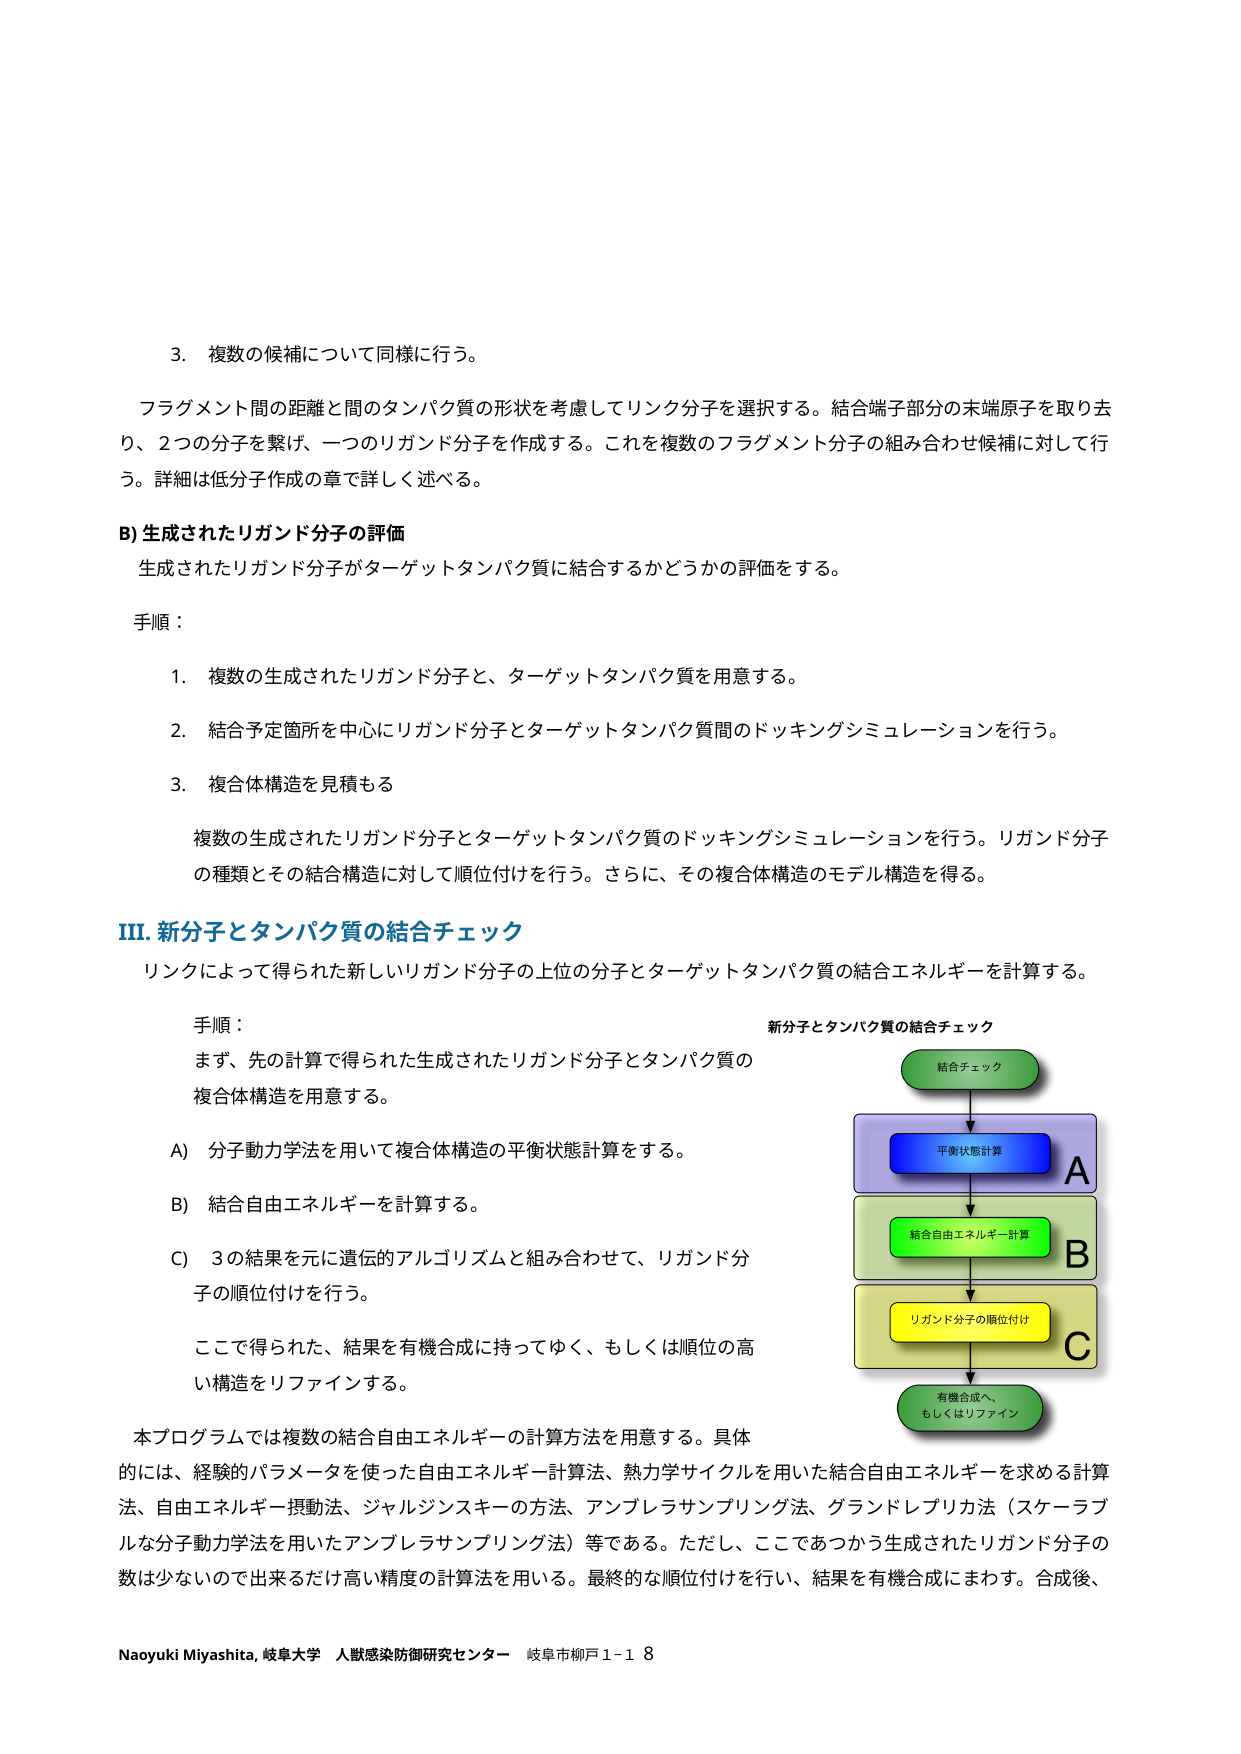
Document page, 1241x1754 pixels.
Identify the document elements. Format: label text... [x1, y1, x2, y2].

text フラグメント間の距離と間のタンパク質の形状を考慮してリンク分子を選択する。結合端子部分の末端原子を取り去り、２つの分子を繋げ、一つのリガンド分子を作成する。これを複数のフラグメント分子の組み合わせ候補に対して行う。詳細は低分子作成の章で詳しく述べる。 [118, 394, 1122, 491]
list ここで得られた、結果を有機合成に持ってゆく、もしくは順位の高い構造をリファインする。 [156, 1333, 761, 1395]
text 本プログラムでは複数の結合自由エネルギーの計算方法を用意する。具体的には、経験的パラメータを使った自由エネルギー計算法、熱力学サイクルを用いた結合自由エネルギーを求める計算法、自由エネルギー摂動法、ジャルジンスキーの方法、アンブレラサンプリング法、グランドレプリカ法（スケーラブルな分子動力学法を用いたアンブレラサンプリング法）等である。ただし、ここであつかう生成されたリガンド分子の数は少ないので出来るだけ高い精度の計算法を用いる。最終的な順位付けを行い、結果を有機合成にまわす。合成後、 [118, 1422, 1122, 1591]
subtitle B) 生成されたリガンド分子の評価 [118, 518, 1122, 546]
text リンクによって得られた新しいリガンド分子の上位の分子とターゲットタンパク質の結合エネルギーを計算する。 [118, 957, 1122, 984]
subtitle III. 新分子とタンパク質の結合チェック [118, 913, 1122, 947]
list 結合自由エネルギーを計算する。 [156, 1189, 761, 1217]
picture [761, 1019, 1116, 1451]
text 手順： [118, 608, 1122, 635]
list 複数の生成されたリガンド分子とターゲットタンパク質のドッキングシミュレーションを行う。リガンド分子の種類とその結合構造に対して順位付けを行う。さらに、その複合体構造のモデル構造を得る。 [156, 824, 1122, 886]
list ３の結果を元に遺伝的アルゴリズムと組み合わせて、リガンド分子の順位付けを行う。 [156, 1243, 761, 1306]
list 分子動力学法を用いて複合体構造の平衡状態計算をする。 [156, 1135, 761, 1163]
text 生成されたリガンド分子がターゲットタンパク質に結合するかどうかの評価をする。 [118, 554, 1122, 581]
list 複数の生成されたリガンド分子と、ターゲットタンパク質を用意する。 [156, 662, 1122, 689]
list 結合予定箇所を中心にリガンド分子とターゲットタンパク質間のドッキングシミュレーションを行う。 [156, 716, 1122, 743]
list 手順： まず、先の計算で得られた生成されたリガンド分子とタンパク質の複合体構造を用意する。 [156, 1011, 1122, 1108]
list 複合体構造を見積もる [156, 770, 1122, 797]
list 複数の候補について同様に行う。 [156, 339, 1122, 367]
